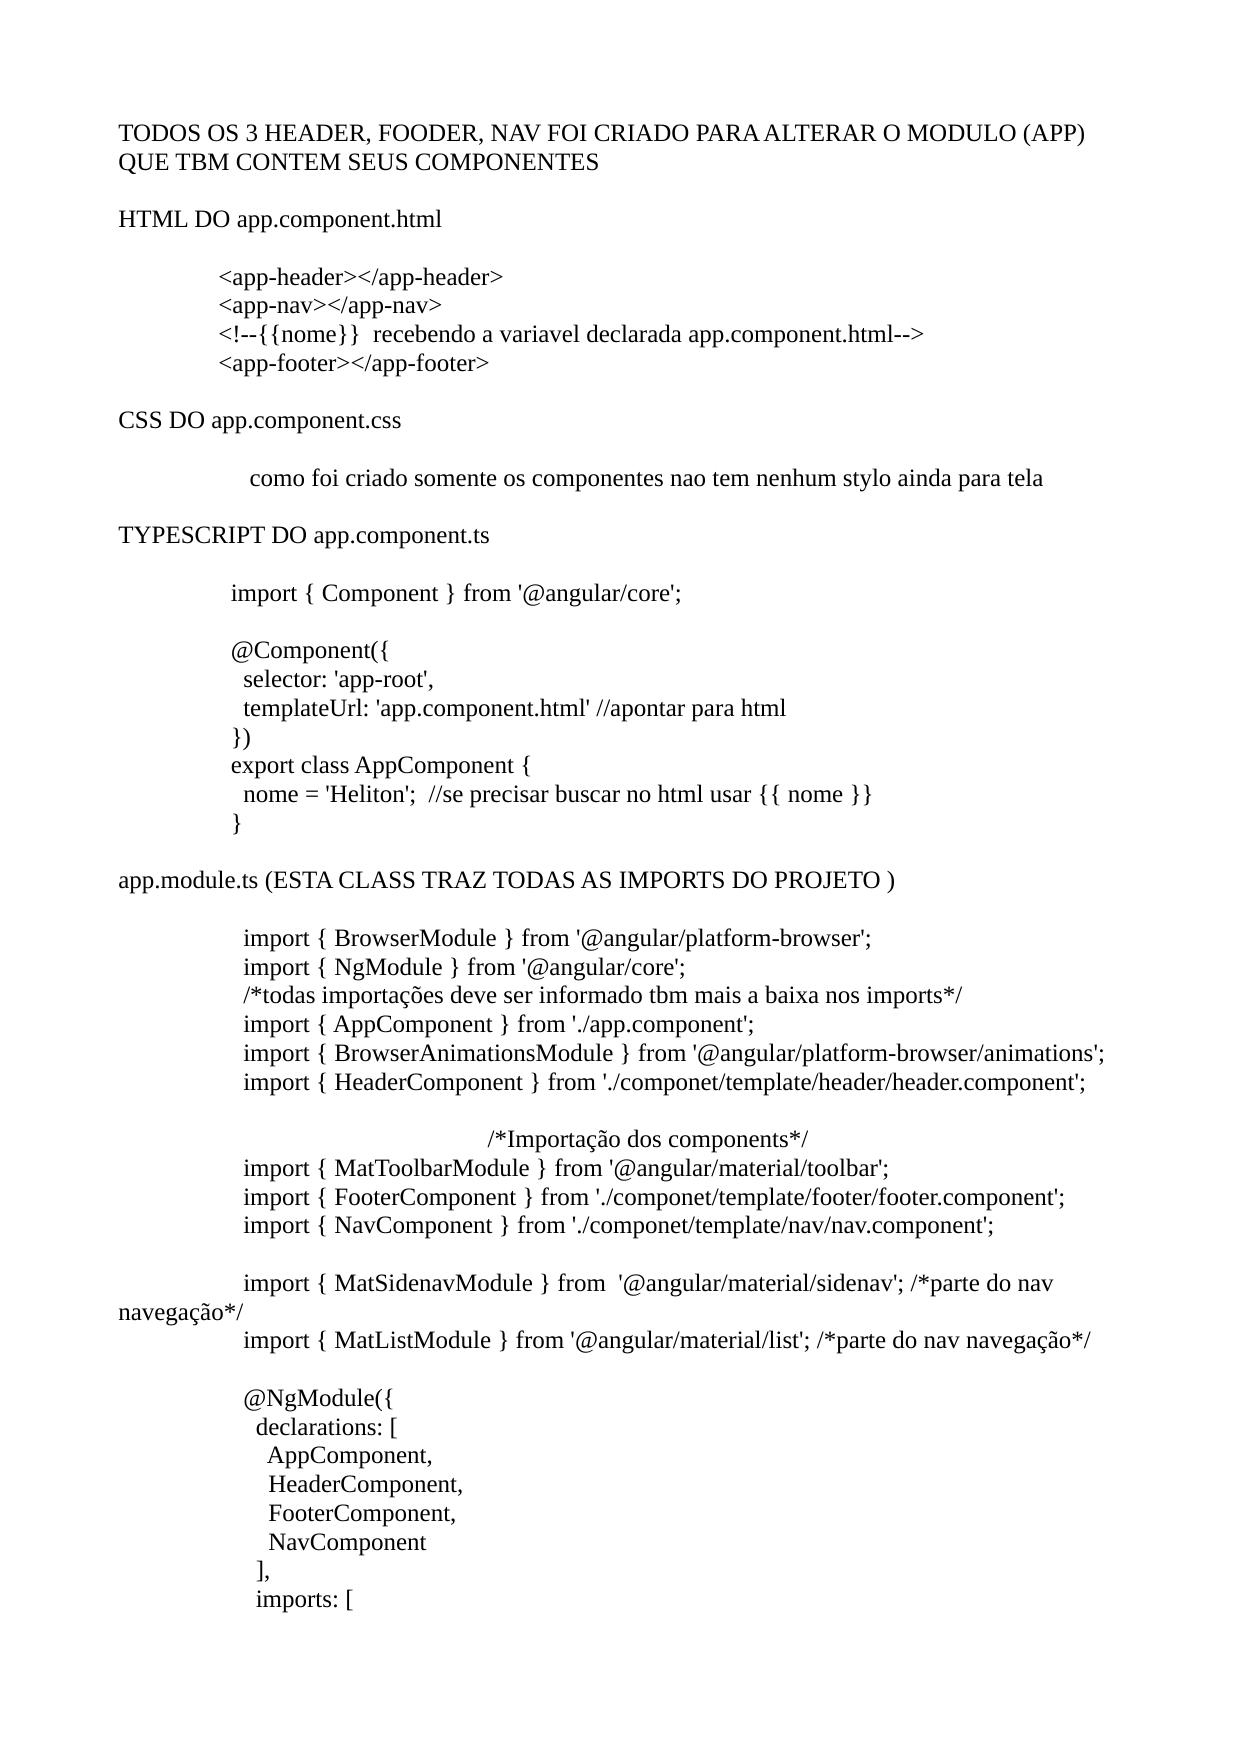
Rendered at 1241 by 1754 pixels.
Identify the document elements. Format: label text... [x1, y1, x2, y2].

text import { FooterComponent } from './componet/template/footer/footer.component'; [118, 1182, 1122, 1211]
text /*Importação dos components*/ [118, 1124, 1122, 1153]
text FooterComponent, [118, 1498, 1122, 1527]
text import { Component } from '@angular/core'; [118, 578, 1122, 607]
text ], [118, 1556, 1122, 1584]
text import { NgModule } from '@angular/core'; [118, 952, 1122, 981]
text import { BrowserModule } from '@angular/platform-browser'; [118, 923, 1122, 952]
text import { HeaderComponent } from './componet/template/header/header.component'; [118, 1067, 1122, 1096]
text @NgModule({ [118, 1383, 1122, 1412]
text declarations: [ [118, 1412, 1122, 1441]
text selector: 'app-root', [118, 664, 1122, 693]
text NavComponent [118, 1527, 1122, 1556]
text }) [118, 722, 1122, 751]
text templateUrl: 'app.component.html' //apontar para html [118, 693, 1122, 722]
text HTML DO app.component.html [118, 204, 1122, 233]
text <app-header></app-header> [118, 262, 1122, 291]
text <app-footer></app-footer> [118, 348, 1122, 377]
text <!--{{nome}} recebendo a variavel declarada app.component.html--> [118, 319, 1122, 348]
text CSS DO app.component.css [118, 406, 1122, 434]
text /*todas importações deve ser informado tbm mais a baixa nos imports*/ [118, 981, 1122, 1009]
text import { MatSidenavModule } from '@angular/material/sidenav'; /*parte do nav navegação*/ [118, 1268, 1122, 1326]
text import { BrowserAnimationsModule } from '@angular/platform-browser/animations'; [118, 1038, 1122, 1067]
text nome = 'Heliton'; //se precisar buscar no html usar {{ nome }} [118, 779, 1122, 808]
text TODOS OS 3 HEADER, FOODER, NAV FOI CRIADO PARA ALTERAR O MODULO (APP) QUE TBM CONTEM SEUS COMPONENTES [118, 118, 1122, 176]
text import { NavComponent } from './componet/template/nav/nav.component'; [118, 1211, 1122, 1239]
text import { MatListModule } from '@angular/material/list'; /*parte do nav navegação*/ [118, 1326, 1122, 1354]
text <app-nav></app-nav> [118, 291, 1122, 319]
text TYPESCRIPT DO app.component.ts [118, 521, 1122, 549]
text como foi criado somente os componentes nao tem nenhum stylo ainda para tela [118, 463, 1122, 492]
text app.module.ts (ESTA CLASS TRAZ TODAS AS IMPORTS DO PROJETO ) [118, 866, 1122, 894]
text import { AppComponent } from './app.component'; [118, 1009, 1122, 1038]
text @Component({ [118, 636, 1122, 664]
text import { MatToolbarModule } from '@angular/material/toolbar'; [118, 1153, 1122, 1182]
text HeaderComponent, [118, 1469, 1122, 1498]
text export class AppComponent { [118, 751, 1122, 779]
text } [118, 808, 1122, 837]
text AppComponent, [118, 1441, 1122, 1469]
text imports: [ [118, 1584, 1122, 1613]
